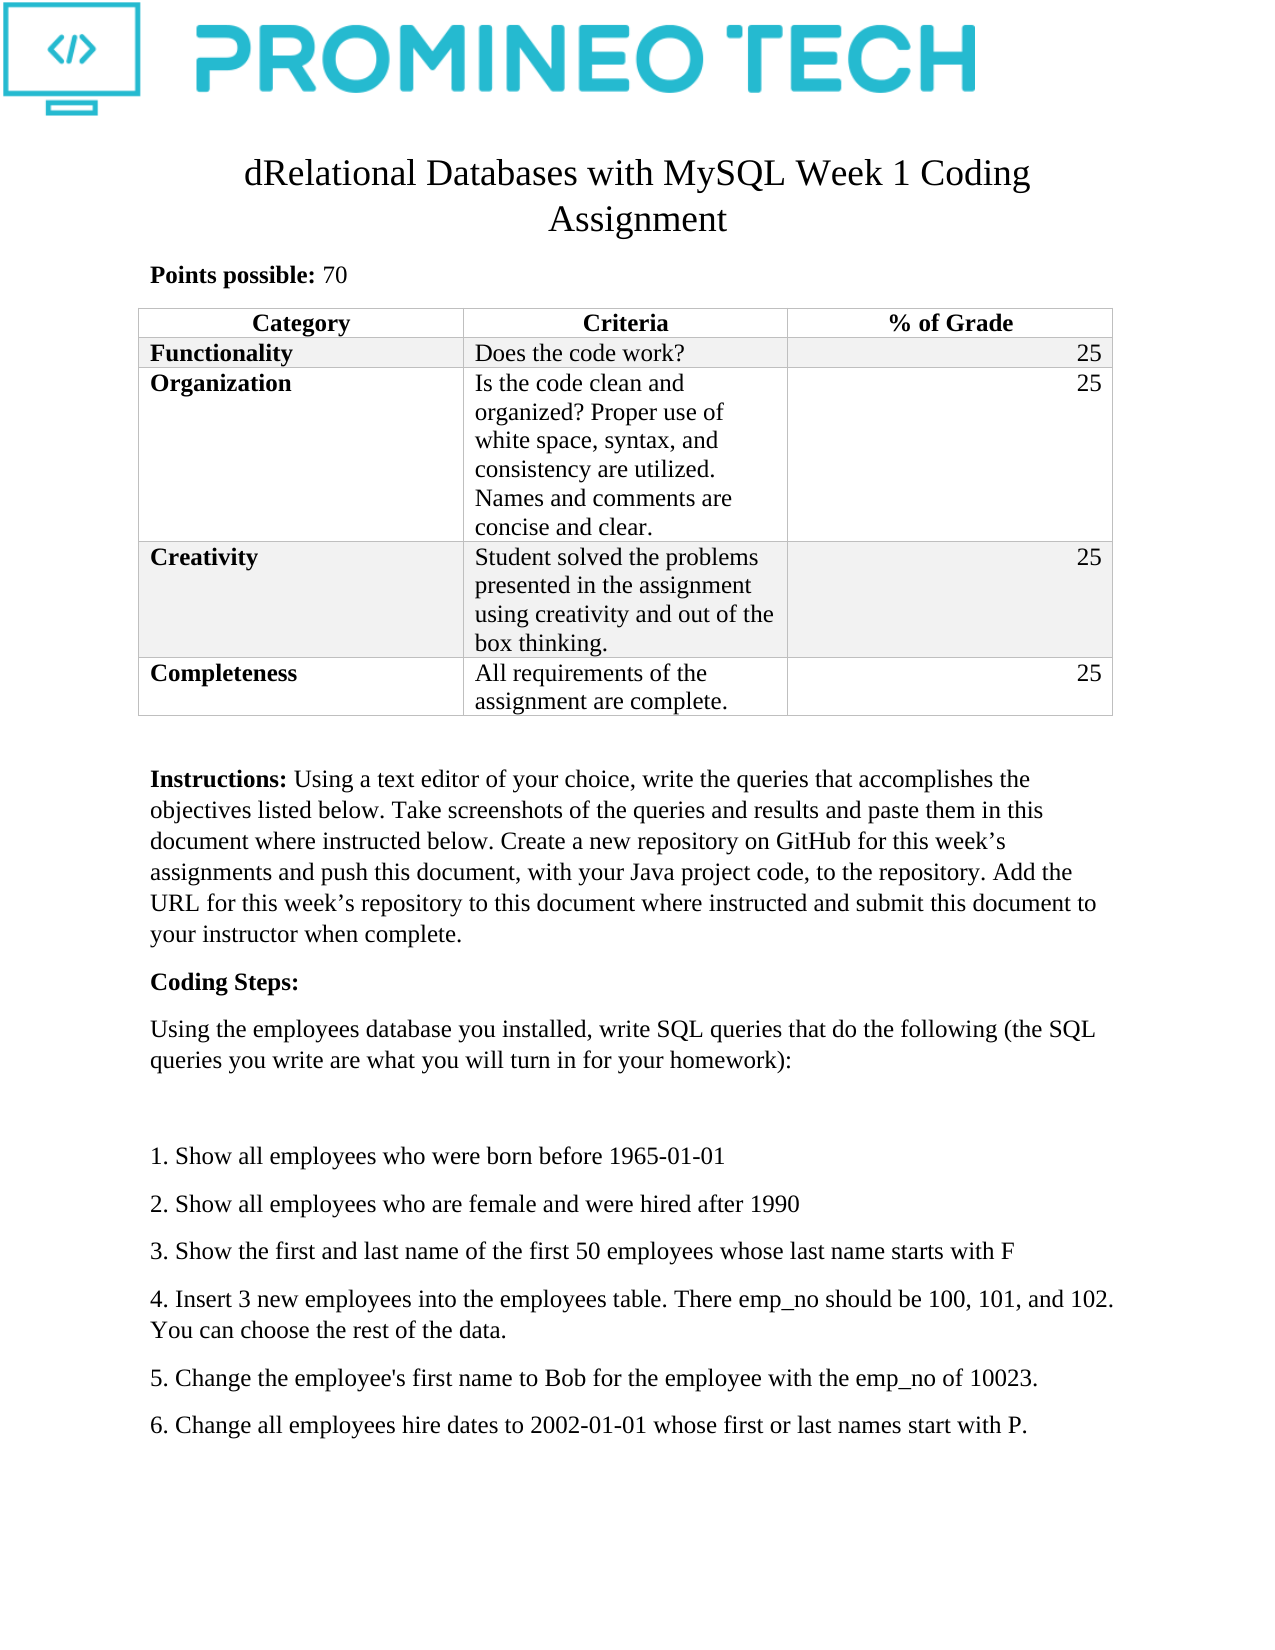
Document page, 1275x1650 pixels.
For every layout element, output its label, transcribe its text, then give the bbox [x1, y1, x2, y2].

table_cell 25 [788, 542, 1112, 657]
text Instructions: Using a text editor of your choice, write the queries that accomplishes the objectives listed below. Take screenshots of the queries and results and paste them in this document where instructed below. Create a new repository on GitHub for this week’s assignments and push this document, with your Java project code, to the repository. Add the URL for this week’s repository to this document where instructed and submit this document to your instructor when complete. [150, 764, 1125, 948]
text 4. Insert 3 new employees into the employees table. There emp_no should be 100, 101, and 102. You can choose the rest of the data. [150, 1284, 1125, 1344]
table_cell Is the code clean and organized? Proper use of white space, syntax, and consistency are utilized. Names and comments are concise and clear. [464, 368, 787, 541]
table_cell 25 [788, 338, 1112, 367]
table_header % of Grade [788, 309, 1112, 337]
table_cell Does the code work? [464, 338, 787, 367]
text Points possible: 70 [150, 260, 1125, 288]
text Using the employees database you installed, write SQL queries that do the following (the SQL queries you write are what you will turn in for your homework): [150, 1014, 1125, 1074]
table_cell 25 [788, 658, 1112, 715]
table_cell Creativity [139, 542, 463, 657]
text Coding Steps: [150, 967, 1125, 996]
text 6. Change all employees hire dates to 2002-01-01 whose first or last names start with P. [150, 1411, 1125, 1439]
table_cell Completeness [139, 658, 463, 715]
table_cell Functionality [139, 338, 463, 367]
picture [0, 0, 975, 119]
table_cell Student solved the problems presented in the assignment using creativity and out of the box thinking. [464, 542, 787, 657]
table_cell All requirements of the assignment are complete. [464, 658, 787, 715]
text 2. Show all employees who are female and were hired after 1990 [150, 1189, 1125, 1217]
text dRelational Databases with MySQL Week 1 Coding Assignment [150, 150, 1125, 240]
text 5. Change the employee's first name to Bob for the employee with the emp_no of 10023. [150, 1363, 1125, 1392]
table_cell 25 [788, 368, 1112, 541]
table_cell Organization [139, 368, 463, 541]
text 1. Show all employees who were born before 1965-01-01 [150, 1141, 1125, 1170]
table_header Criteria [464, 309, 787, 337]
text 3. Show the first and last name of the first 50 employees whose last name starts with F [150, 1236, 1125, 1265]
table_header Category [139, 309, 463, 337]
